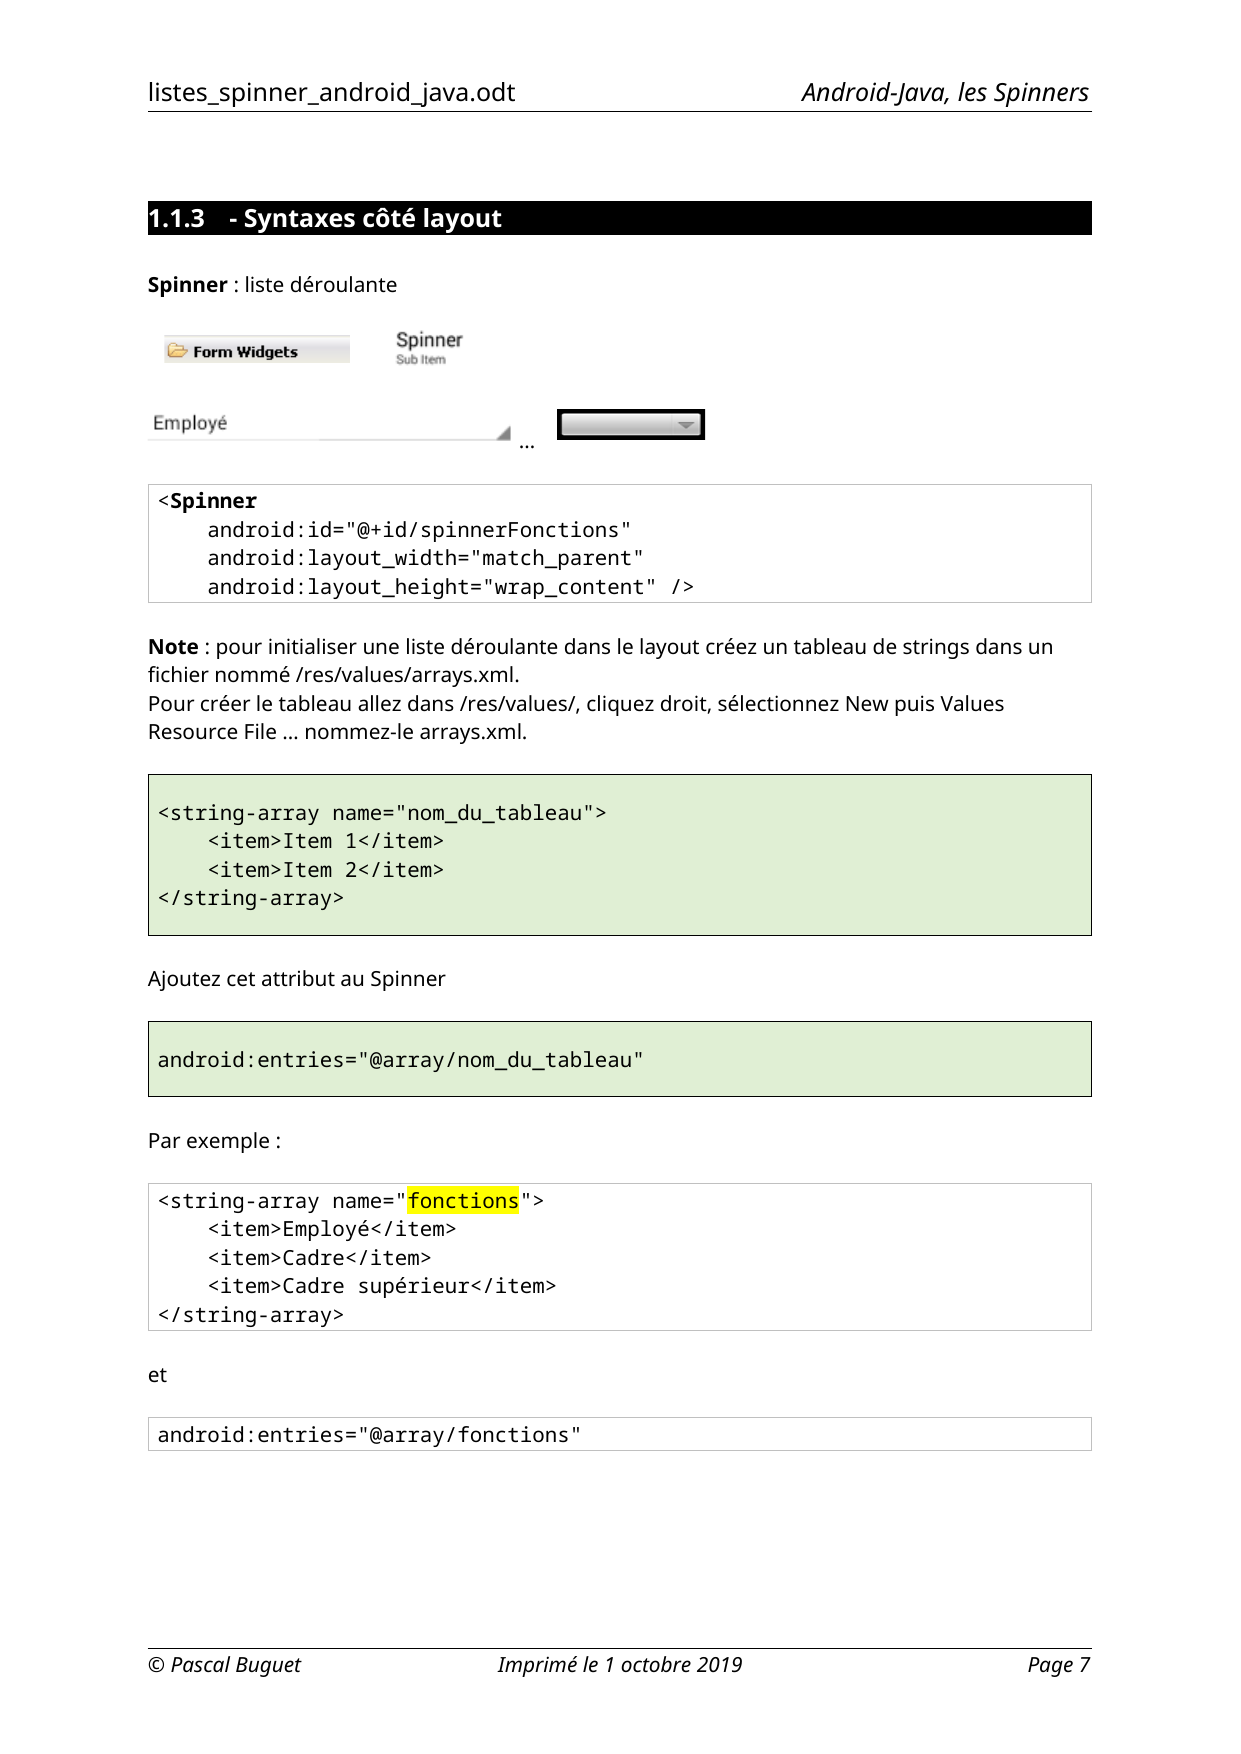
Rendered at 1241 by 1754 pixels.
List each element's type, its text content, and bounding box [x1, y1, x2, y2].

text Pour créer le tableau allez dans /res/values/, cliquez droit, sélectionnez New puis Values Resource File … nommez-le arrays.xml. [148, 689, 1092, 746]
text Par exemple : [148, 1126, 1092, 1154]
picture [147, 402, 514, 449]
text </string-array> [149, 1297, 1091, 1330]
text <item>Cadre</item> [149, 1240, 1091, 1268]
text android:entries="@array/nom_du_tableau" [149, 1022, 1091, 1096]
text android:id="@+id/spinnerFonctions" [149, 512, 1091, 540]
text Ajoutez cet attribut au Spinner [148, 964, 1092, 993]
text </string-array> [149, 859, 1091, 935]
text … [148, 401, 1092, 455]
text android:entries="@array/fonctions" [149, 1418, 1091, 1450]
subtitle - Syntaxes côté layout [148, 201, 1092, 235]
text <item>Cadre supérieur</item> [149, 1268, 1091, 1297]
text Note : pour initialiser une liste déroulante dans le layout créez un tableau de strings dans un fichier nommé /res/values/arrays.xml. [148, 632, 1092, 689]
text <item>Employé</item> [149, 1211, 1091, 1240]
text android:layout_height="wrap_content" /> [149, 569, 1091, 602]
text <item>Item 1</item> [149, 803, 1091, 831]
text <item>Item 2</item> [149, 831, 1091, 859]
text <Spinner [149, 485, 1091, 512]
text android:layout_width="match_parent" [149, 540, 1091, 569]
text Spinner : liste déroulante [148, 270, 1092, 298]
picture [388, 326, 482, 372]
text et [148, 1360, 1092, 1388]
text <string-array name="nom_du_tableau"> [149, 775, 1091, 803]
text <string-array name="fonctions"> [149, 1184, 1091, 1211]
